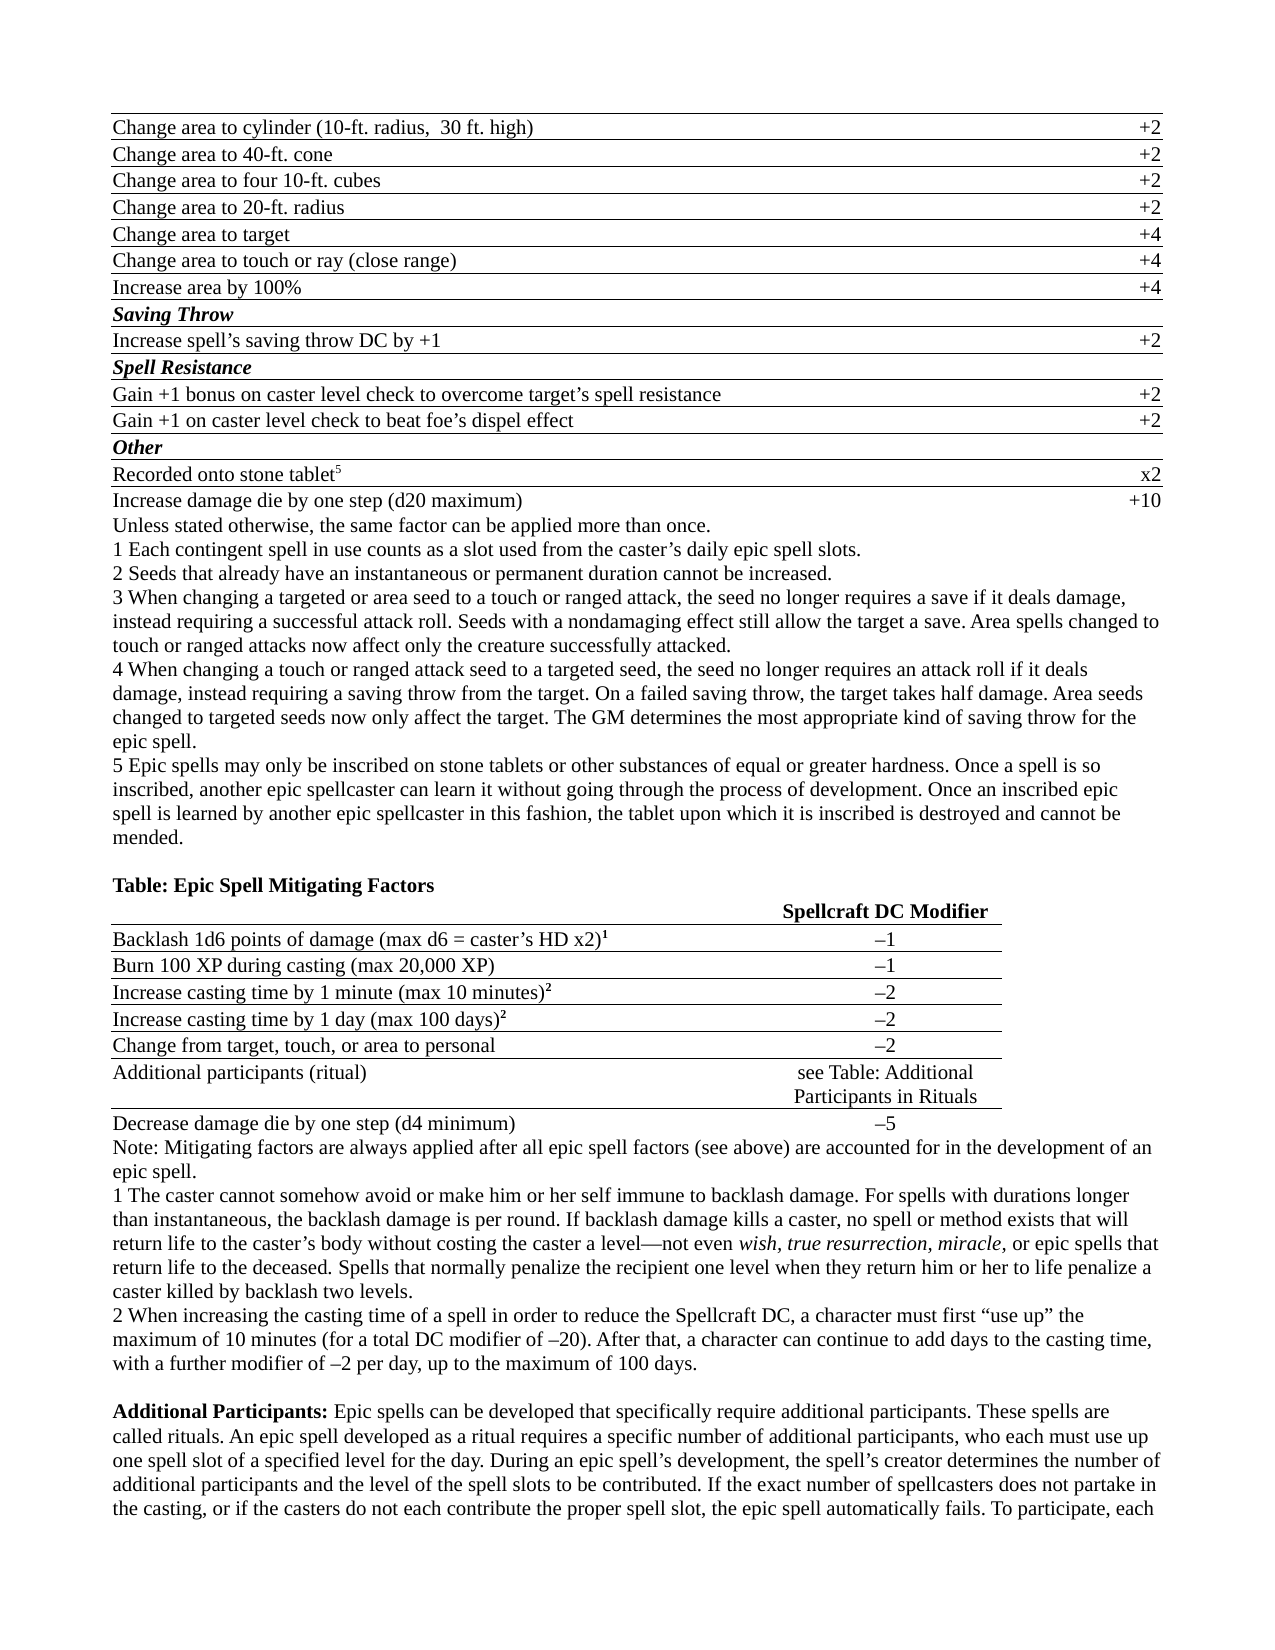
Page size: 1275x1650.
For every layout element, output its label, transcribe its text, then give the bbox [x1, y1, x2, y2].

text 1 Each contingent spell in use counts as a slot used from the caster’s daily epic spell slots. [112, 537, 1162, 561]
table_cell Recorded onto stone tablet5 [111, 460, 946, 486]
table_cell [946, 300, 1163, 326]
text 4 When changing a touch or ranged attack seed to a targeted seed, the seed no longer requires an attack roll if it deals damage, instead requiring a saving throw from the target. On a failed saving throw, the target takes half damage. Area seeds changed to targeted seeds now only affect the target. The GM determines the most appropriate kind of saving throw for the epic spell. [112, 657, 1162, 753]
table_cell –1 [769, 925, 1002, 951]
table_cell –2 [769, 1005, 1002, 1031]
table_cell Gain +1 bonus on caster level check to overcome target’s spell resistance [111, 380, 946, 406]
table_cell +2 [946, 327, 1163, 352]
table_cell Change area to touch or ray (close range) [111, 247, 946, 272]
table_cell –1 [769, 952, 1002, 977]
table_cell +2 [946, 407, 1163, 432]
table_cell Increase spell’s saving throw DC by +1 [111, 327, 946, 352]
table_header Spellcraft DC Modifier [769, 898, 1002, 924]
text Note: Mitigating factors are always applied after all epic spell factors (see above) are accounted for in the development of an epic spell. [112, 1135, 1162, 1183]
table_cell Backlash 1d6 points of damage (max d6 = caster’s HD x2)1 [111, 925, 769, 951]
table_cell Change from target, touch, or area to personal [111, 1032, 769, 1057]
table_cell Gain +1 on caster level check to beat foe’s dispel effect [111, 407, 946, 432]
table_cell Change area to target [111, 220, 946, 246]
text Unless stated otherwise, the same factor can be applied more than once. [112, 512, 1162, 537]
table_cell Increase damage die by one step (d20 maximum) [111, 487, 946, 512]
table_cell Spell Resistance [111, 354, 946, 379]
table_cell +2 [946, 380, 1163, 406]
table_cell +4 [946, 220, 1163, 246]
text 3 When changing a targeted or area seed to a touch or ranged attack, the seed no longer requires a save if it deals damage, instead requiring a successful attack roll. Seeds with a nondamaging effect still allow the target a save. Area spells changed to touch or ranged attacks now affect only the creature successfully attacked. [112, 585, 1162, 657]
table_header [111, 898, 769, 924]
table_cell Decrease damage die by one step (d4 minimum) [111, 1109, 769, 1135]
table_cell Saving Throw [111, 300, 946, 326]
table_cell +2 [946, 140, 1163, 166]
text Additional Participants: Epic spells can be developed that specifically require additional participants. These spells are called rituals. An epic spell developed as a ritual requires a specific number of additional participants, who each must use up one spell slot of a specified level for the day. During an epic spell’s development, the spell’s creator determines the number of additional participants and the level of the spell slots to be contributed. If the exact number of spellcasters does not partake in the casting, or if the casters do not each contribute the proper spell slot, the epic spell automatically fails. To participate, each [112, 1399, 1162, 1520]
table_cell Change area to four 10-ft. cubes [111, 167, 946, 192]
table_cell [946, 354, 1163, 379]
table_cell +2 [946, 167, 1163, 192]
text 2 When increasing the casting time of a spell in order to reduce the Spellcraft DC, a character must first “use up” the maximum of 10 minutes (for a total DC modifier of –20). After that, a character can continue to add days to the casting time, with a further modifier of –2 per day, up to the maximum of 100 days. [112, 1303, 1162, 1375]
table_cell +10 [946, 487, 1163, 512]
table_cell x2 [946, 460, 1163, 486]
table_cell –5 [769, 1109, 1002, 1135]
table_cell –2 [769, 1032, 1002, 1057]
text 5 Epic spells may only be inscribed on stone tablets or other substances of equal or greater hardness. Once a spell is so inscribed, another epic spellcaster can learn it without going through the process of development. Once an inscribed epic spell is learned by another epic spellcaster in this fashion, the tablet upon which it is inscribed is destroyed and cannot be mended. [112, 753, 1162, 849]
table_cell Increase area by 100% [111, 274, 946, 299]
table_cell Other [111, 434, 946, 459]
table_cell +4 [946, 247, 1163, 272]
table_cell Increase casting time by 1 day (max 100 days)2 [111, 1005, 769, 1031]
table_cell –2 [769, 979, 1002, 1004]
table_cell +2 [946, 194, 1163, 219]
table_cell Change area to 40-ft. cone [111, 140, 946, 166]
table_cell +2 [946, 114, 1163, 139]
table_cell +4 [946, 274, 1163, 299]
table_cell Additional participants (ritual) [111, 1059, 769, 1108]
text 2 Seeds that already have an instantaneous or permanent duration cannot be increased. [112, 561, 1162, 585]
table_cell see Table: Additional Participants in Rituals [769, 1059, 1002, 1108]
text 1 The caster cannot somehow avoid or make him or her self immune to backlash damage. For spells with durations longer than instantaneous, the backlash damage is per round. If backlash damage kills a caster, no spell or method exists that will return life to the caster’s body without costing the caster a level—not even wish, true resurrection, miracle, or epic spells that return life to the deceased. Spells that normally penalize the recipient one level when they return him or her to life penalize a caster killed by backlash two levels. [112, 1183, 1162, 1303]
table_cell [946, 434, 1163, 459]
subtitle Table: Epic Spell Mitigating Factors [112, 873, 1162, 897]
table_cell Change area to 20-ft. radius [111, 194, 946, 219]
table_cell Increase casting time by 1 minute (max 10 minutes)2 [111, 979, 769, 1004]
table_cell Burn 100 XP during casting (max 20,000 XP) [111, 952, 769, 977]
table_cell Change area to cylinder (10-ft. radius, 30 ft. high) [111, 114, 946, 139]
